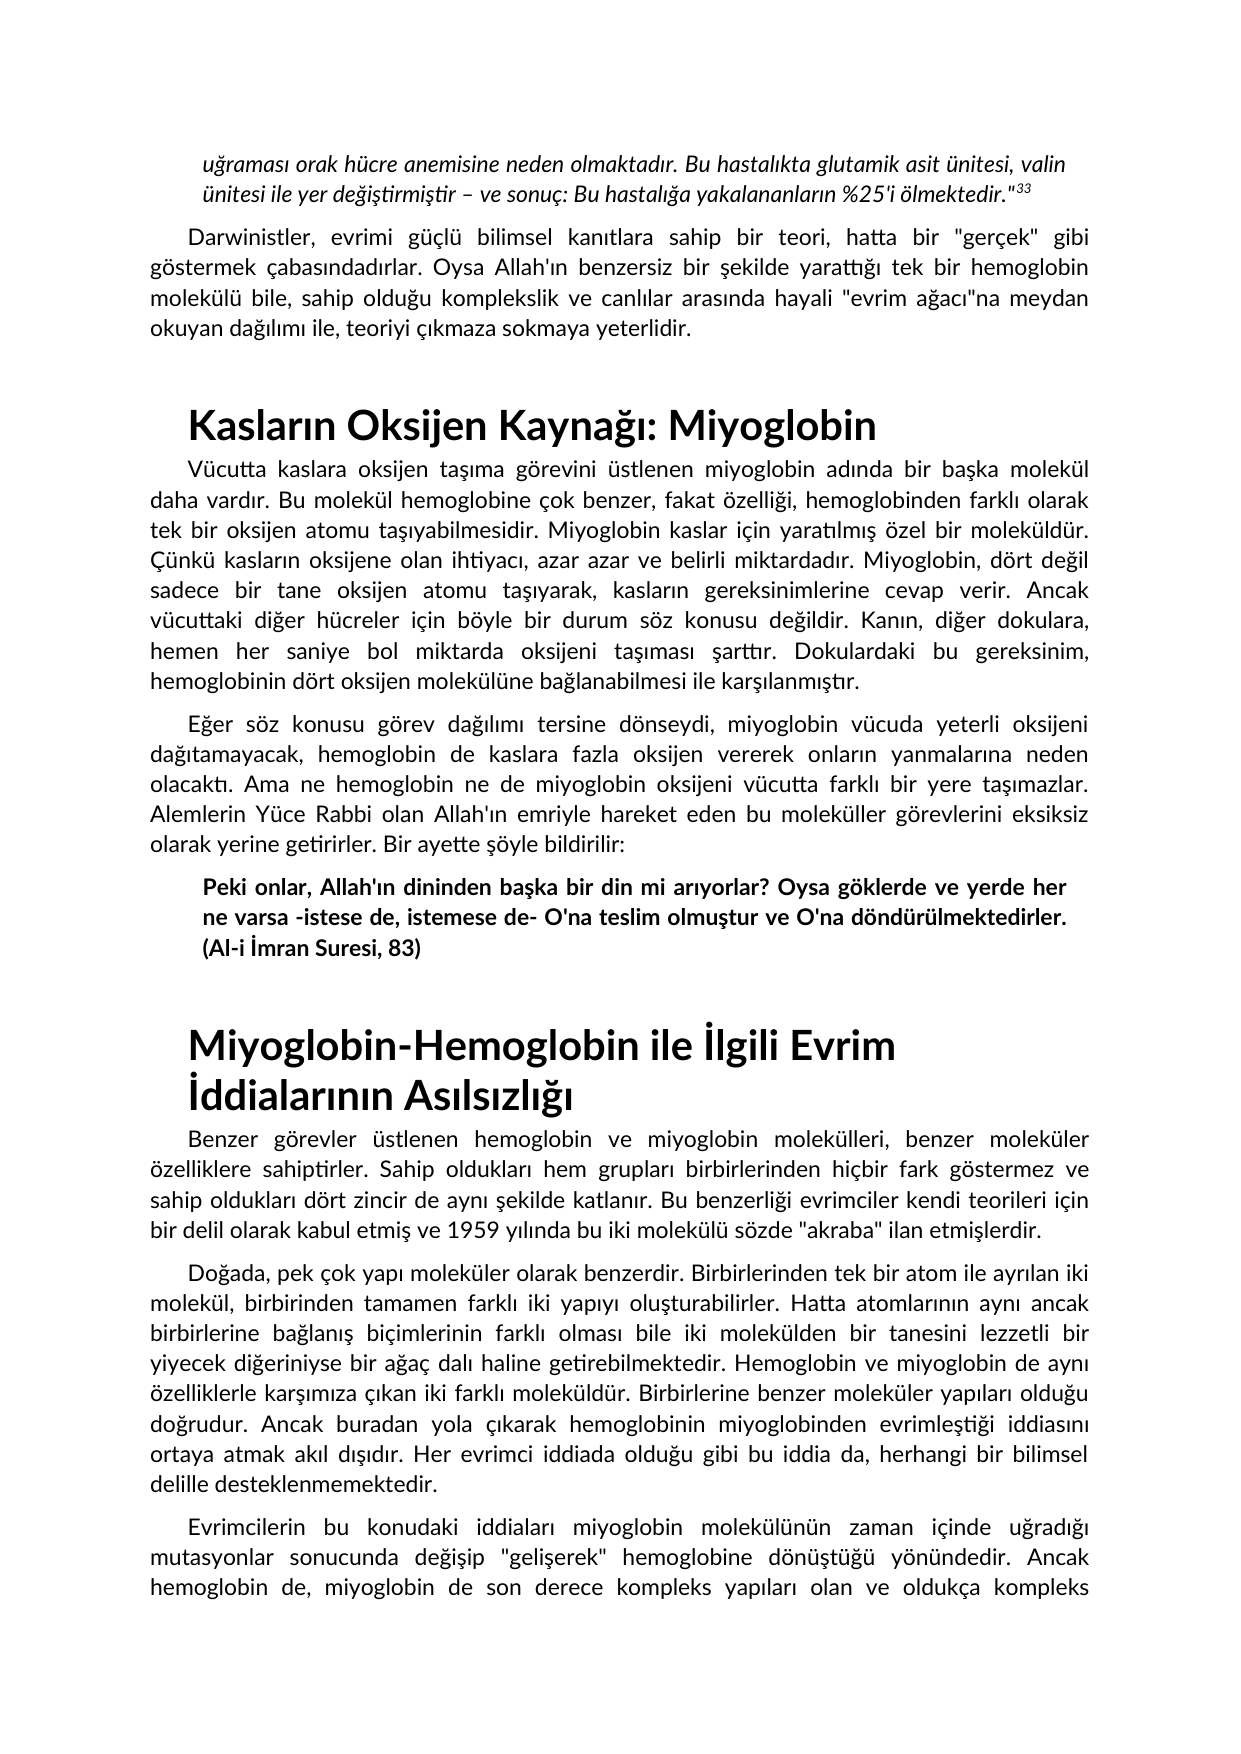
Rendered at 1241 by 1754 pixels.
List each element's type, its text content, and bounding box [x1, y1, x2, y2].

text Doğada, pek çok yapı moleküler olarak benzerdir. Birbirlerinden tek bir atom ile ayrılan iki molekül, birbirinden tamamen farklı iki yapıyı oluşturabilirler. Hatta atomlarının aynı ancak birbirlerine bağlanış biçimlerinin farklı olması bile iki molekülden bir tanesini lezzetli bir yiyecek diğeriniyse bir ağaç dalı haline getirebilmektedir. Hemoglobin ve miyoglobin de aynı özelliklerle karşımıza çıkan iki farklı moleküldür. Birbirlerine benzer moleküler yapıları olduğu doğrudur. Ancak buradan yola çıkarak hemoglobinin miyoglobinden evrimleştiği iddiasını ortaya atmak akıl dışıdır. Her evrimci iddiada olduğu gibi bu iddia da, herhangi bir bilimsel delille desteklenmemektedir. [150, 1258, 1090, 1497]
text Peki onlar, Allah'ın dininden başka bir din mi arıyorlar? Oysa göklerde ve yerde her ne varsa -istese de, istemese de- O'na teslim olmuştur ve O'na döndürülmektedirler. (Al-i İmran Suresi, 83) [202, 873, 1068, 961]
subtitle Kasların Oksijen Kaynağı: Miyoglobin [187, 399, 1090, 449]
text Benzer görevler üstlenen hemoglobin ve miyoglobin molekülleri, benzer moleküler özelliklere sahiptirler. Sahip oldukları hem grupları birbirlerinden hiçbir fark göstermez ve sahip oldukları dört zincir de aynı şekilde katlanır. Bu benzerliği evrimciler kendi teorileri için bir delil olarak kabul etmiş ve 1959 yılında bu iki molekülü sözde "akraba" ilan etmişlerdir. [150, 1125, 1090, 1243]
text Darwinistler, evrimi güçlü bilimsel kanıtlara sahip bir teori, hatta bir "gerçek" gibi göstermek çabasındadırlar. Oysa Allah'ın benzersiz bir şekilde yarattığı tek bir hemoglobin molekülü bile, sahip olduğu komplekslik ve canlılar arasında hayali "evrim ağacı"na meydan okuyan dağılımı ile, teoriyi çıkmaza sokmaya yeterlidir. [150, 223, 1090, 341]
text uğraması orak hücre anemisine neden olmaktadır. Bu hastalıkta glutamik asit ünitesi, valin ünitesi ile yer değiştirmiştir – ve sonuç: Bu hastalığa yakalananların %25'i ölmektedir."33 [202, 150, 1068, 208]
text Eğer söz konusu görev dağılımı tersine dönseydi, miyoglobin vücuda yeterli oksijeni dağıtamayacak, hemoglobin de kaslara fazla oksijen vererek onların yanmalarına neden olacaktı. Ama ne hemoglobin ne de miyoglobin oksijeni vücutta farklı bir yere taşımazlar. Alemlerin Yüce Rabbi olan Allah'ın emriyle hareket eden bu moleküller görevlerini eksiksiz olarak yerine getirirler. Bir ayette şöyle bildirilir: [150, 709, 1090, 858]
text Vücutta kaslara oksijen taşıma görevini üstlenen miyoglobin adında bir başka molekül daha vardır. Bu molekül hemoglobine çok benzer, fakat özelliği, hemoglobinden farklı olarak tek bir oksijen atomu taşıyabilmesidir. Miyoglobin kaslar için yaratılmış özel bir moleküldür. Çünkü kasların oksijene olan ihtiyacı, azar azar ve belirli miktardadır. Miyoglobin, dört değil sadece bir tane oksijen atomu taşıyarak, kasların gereksinimlerine cevap verir. Ancak vücuttaki diğer hücreler için böyle bir durum söz konusu değildir. Kanın, diğer dokulara, hemen her saniye bol miktarda oksijeni taşıması şarttır. Dokulardaki bu gereksinim, hemoglobinin dört oksijen molekülüne bağlanabilmesi ile karşılanmıştır. [150, 455, 1090, 694]
subtitle Miyoglobin-Hemoglobin ile İlgili Evrim İddialarının Asılsızlığı [187, 1019, 1090, 1119]
text Evrimcilerin bu konudaki iddiaları miyoglobin molekülünün zaman içinde uğradığı mutasyonlar sonucunda değişip "gelişerek" hemoglobine dönüştüğü yönündedir. Ancak hemoglobin de, miyoglobin de son derece kompleks yapıları olan ve oldukça kompleks [150, 1512, 1090, 1600]
